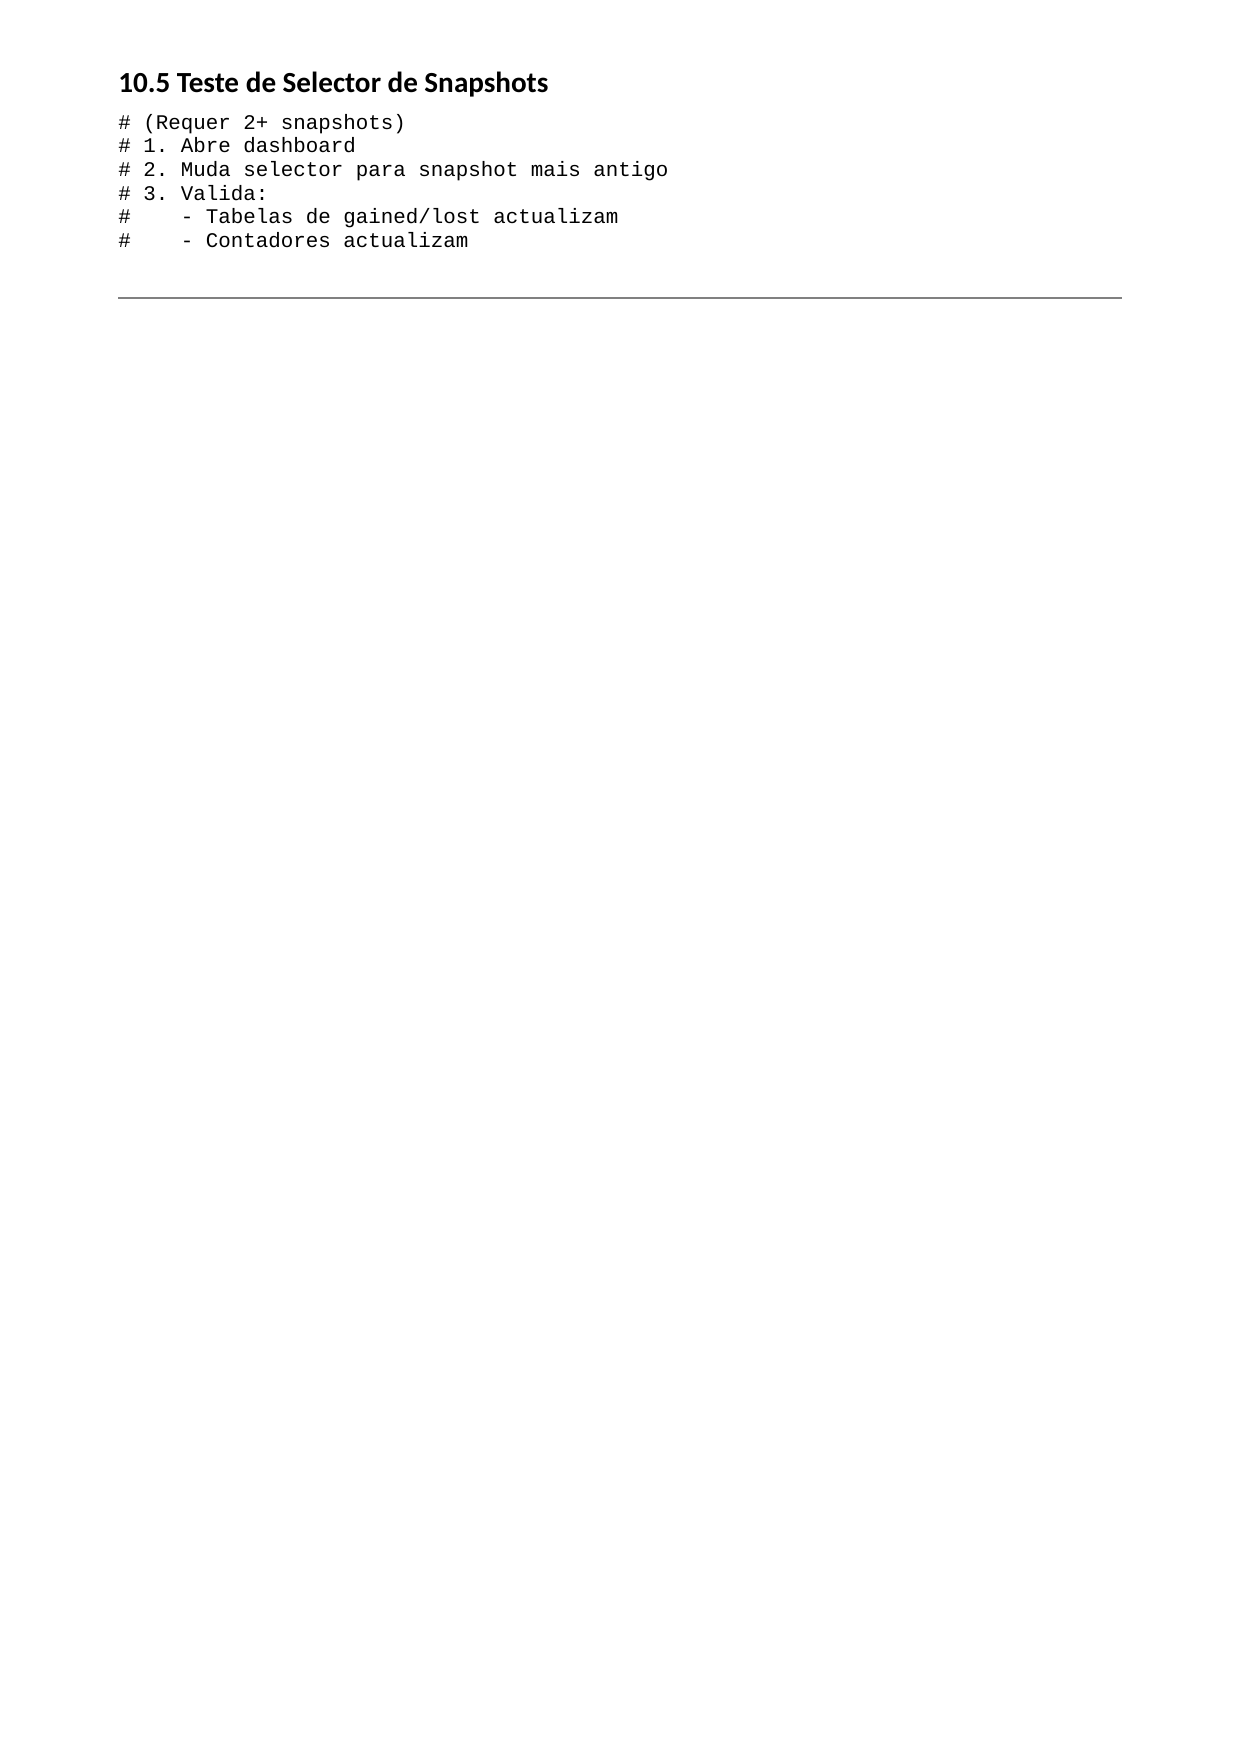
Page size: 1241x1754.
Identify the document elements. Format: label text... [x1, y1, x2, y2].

text # (Requer 2+ snapshots) [118, 112, 1122, 135]
text # - Contadores actualizam [118, 230, 1122, 254]
text # 1. Abre dashboard [118, 135, 1122, 159]
text # - Tabelas de gained/lost actualizam [118, 206, 1122, 230]
text # 2. Muda selector para snapshot mais antigo [118, 159, 1122, 183]
text # 3. Valida: [118, 183, 1122, 206]
subtitle 10.5 Teste de Selector de Snapshots [118, 64, 1122, 99]
